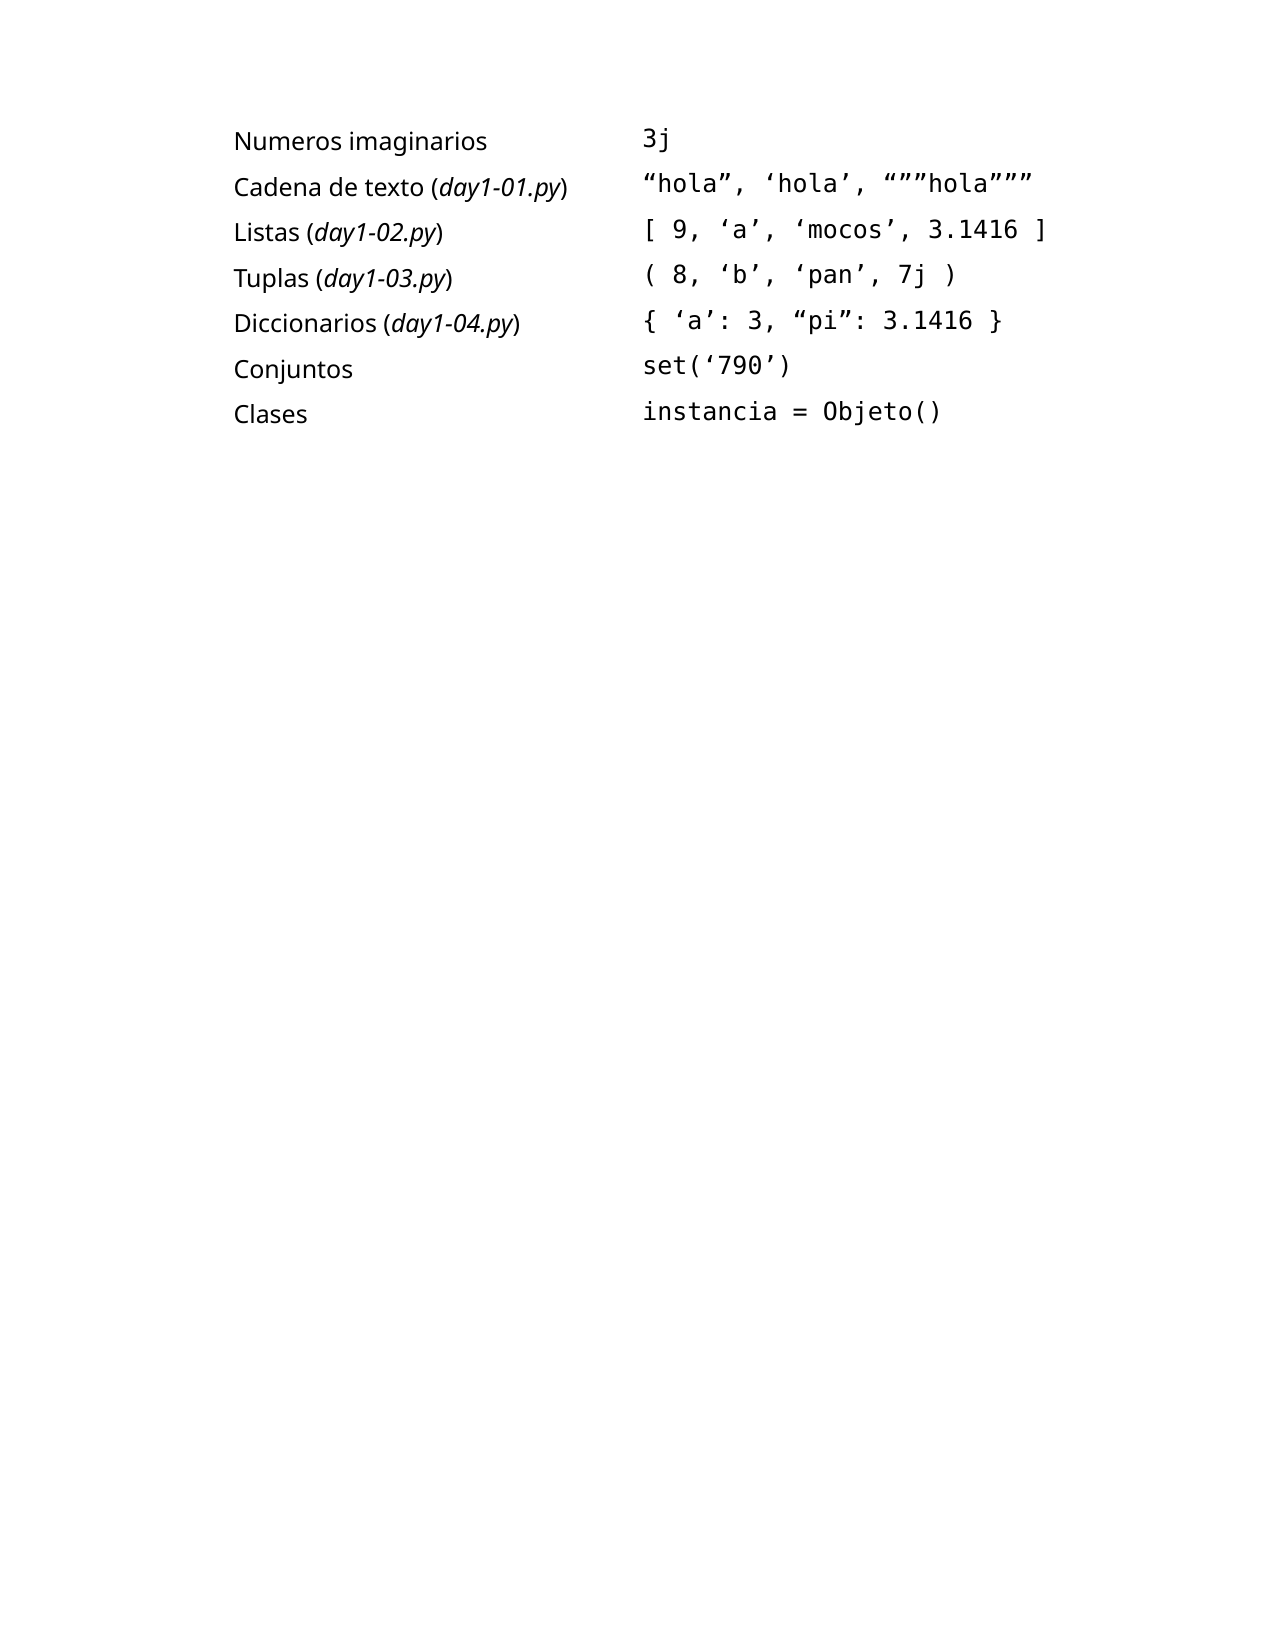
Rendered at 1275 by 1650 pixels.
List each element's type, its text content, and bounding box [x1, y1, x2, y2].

table_cell { ‘a’: 3, “pi”: 3.1416 } [636, 300, 1060, 346]
table_cell Clases [228, 391, 636, 437]
table_cell Conjuntos [228, 346, 636, 391]
table_cell Numeros imaginarios [228, 118, 636, 164]
table_cell “hola”, ‘hola’, “””hola””” [636, 164, 1060, 209]
table_cell instancia = Objeto() [636, 391, 1060, 437]
table_cell 3j [636, 118, 1060, 164]
table_cell Diccionarios (day1-04.py) [228, 300, 636, 346]
table_cell Cadena de texto (day1-01.py) [228, 164, 636, 209]
table_cell set(‘790’) [636, 346, 1060, 391]
table_cell Listas (day1-02.py) [228, 209, 636, 255]
table_cell ( 8, ‘b’, ‘pan’, 7j ) [636, 255, 1060, 300]
table_cell Tuplas (day1-03.py) [228, 255, 636, 300]
table_cell [ 9, ‘a’, ‘mocos’, 3.1416 ] [636, 209, 1060, 255]
